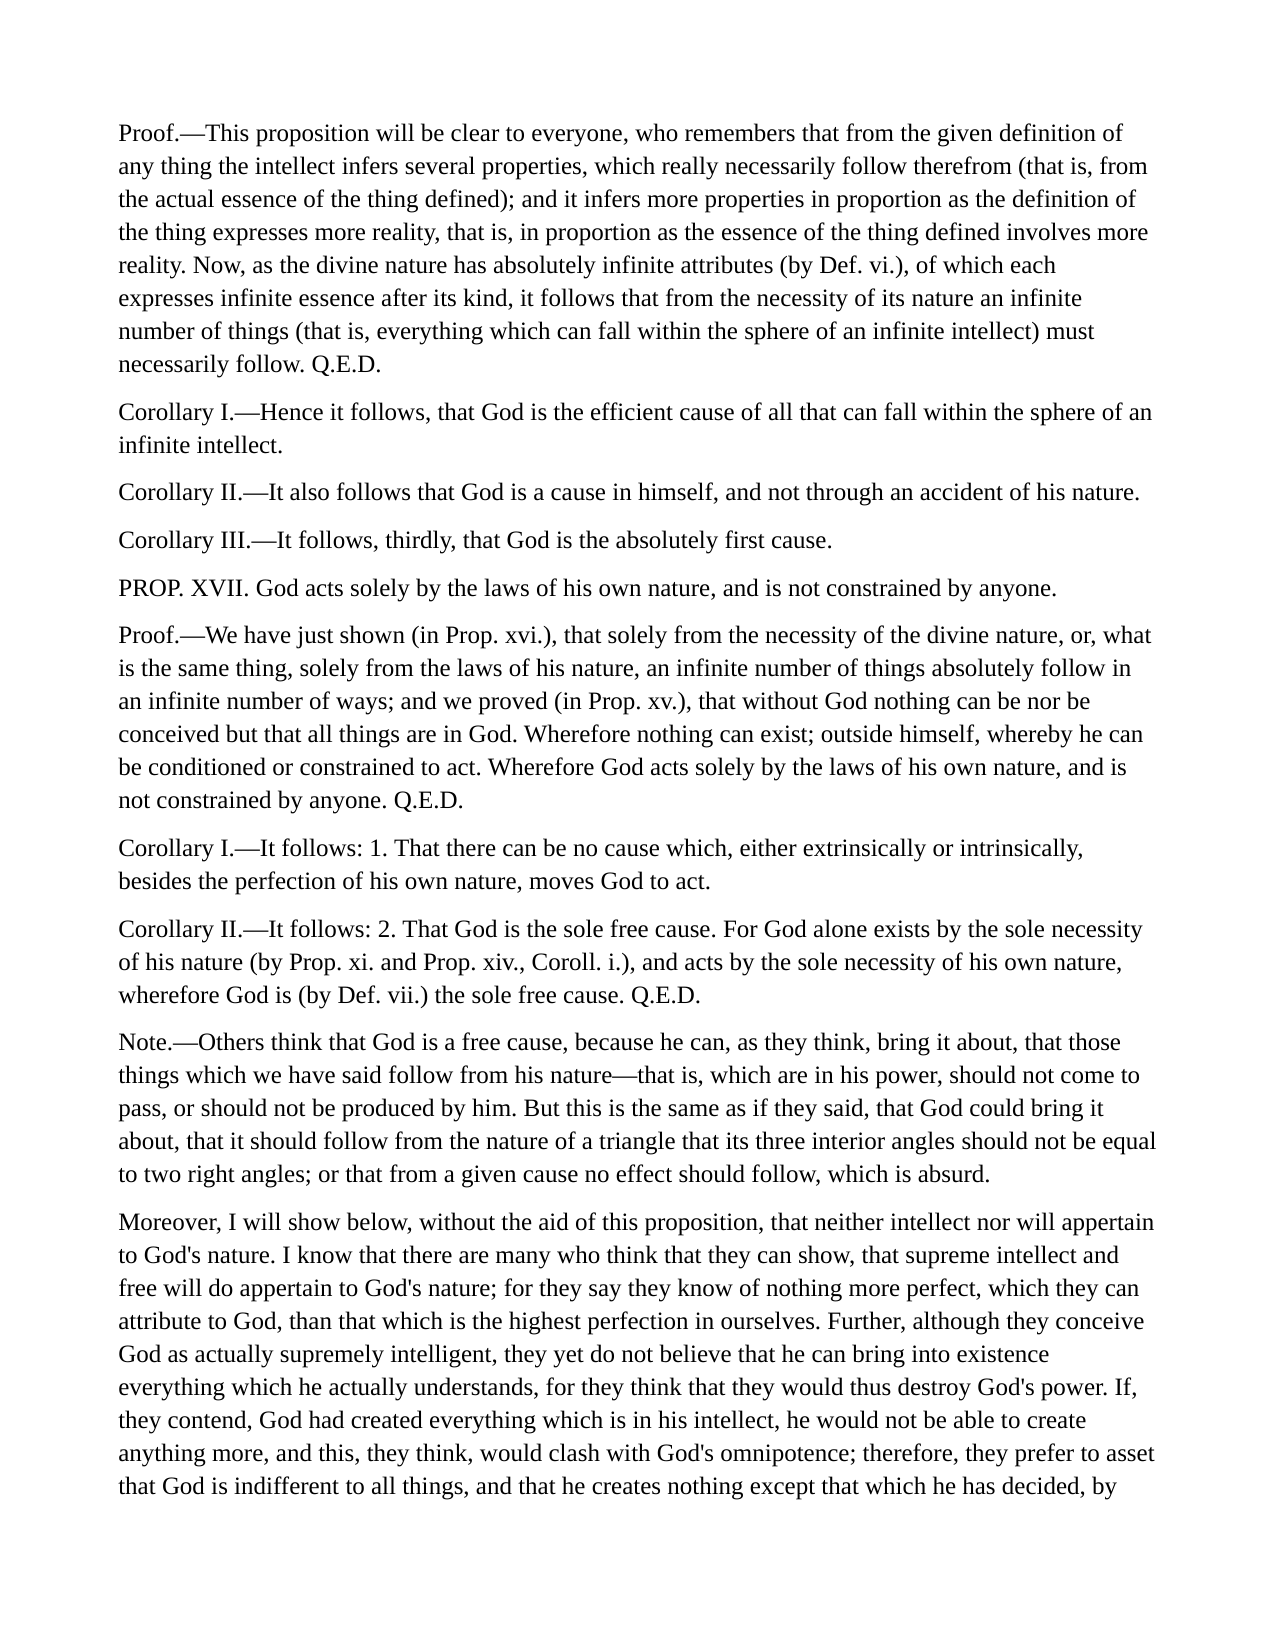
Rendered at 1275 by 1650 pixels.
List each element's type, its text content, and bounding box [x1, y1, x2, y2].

text PROP. XVII. God acts solely by the laws of his own nature, and is not constrained by anyone. [118, 573, 1157, 601]
text Corollary II.—It follows: 2. That God is the sole free cause. For God alone exists by the sole necessity of his nature (by Prop. xi. and Prop. xiv., Coroll. i.), and acts by the sole necessity of his own nature, wherefore God is (by Def. vii.) the sole free cause. Q.E.D. [118, 914, 1157, 1008]
text Corollary I.—Hence it follows, that God is the efficient cause of all that can fall within the sphere of an infinite intellect. [118, 397, 1157, 459]
text Note.—Others think that God is a free cause, because he can, as they think, bring it about, that those things which we have said follow from his nature—that is, which are in his power, should not come to pass, or should not be produced by him. But this is the same as if they said, that God could bring it about, that it should follow from the nature of a triangle that its three interior angles should not be equal to two right angles; or that from a given cause no effect should follow, which is absurd. [118, 1027, 1157, 1188]
text Proof.—This proposition will be clear to everyone, who remembers that from the given definition of any thing the intellect infers several properties, which really necessarily follow therefrom (that is, from the actual essence of the thing defined); and it infers more properties in proportion as the definition of the thing expresses more reality, that is, in proportion as the essence of the thing defined involves more reality. Now, as the divine nature has absolutely infinite attributes (by Def. vi.), of which each expresses infinite essence after its kind, it follows that from the necessity of its nature an infinite number of things (that is, everything which can fall within the sphere of an infinite intellect) must necessarily follow. Q.E.D. [118, 118, 1157, 378]
text Corollary I.—It follows: 1. That there can be no cause which, either extrinsically or intrinsically, besides the perfection of his own nature, moves God to act. [118, 833, 1157, 895]
text Corollary III.—It follows, thirdly, that God is the absolutely first cause. [118, 525, 1157, 554]
text Moreover, I will show below, without the aid of this proposition, that neither intellect nor will appertain to God's nature. I know that there are many who think that they can show, that supreme intellect and free will do appertain to God's nature; for they say they know of nothing more perfect, which they can attribute to God, than that which is the highest perfection in ourselves. Further, although they conceive God as actually supremely intelligent, they yet do not believe that he can bring into existence everything which he actually understands, for they think that they would thus destroy God's power. If, they contend, God had created everything which is in his intellect, he would not be able to create anything more, and this, they think, would clash with God's omnipotence; therefore, they prefer to asset that God is indifferent to all things, and that he creates nothing except that which he has decided, by [118, 1207, 1157, 1500]
text Proof.—We have just shown (in Prop. xvi.), that solely from the necessity of the divine nature, or, what is the same thing, solely from the laws of his nature, an infinite number of things absolutely follow in an infinite number of ways; and we proved (in Prop. xv.), that without God nothing can be nor be conceived but that all things are in God. Wherefore nothing can exist; outside himself, whereby he can be conditioned or constrained to act. Wherefore God acts solely by the laws of his own nature, and is not constrained by anyone. Q.E.D. [118, 620, 1157, 814]
text Corollary II.—It also follows that God is a cause in himself, and not through an accident of his nature. [118, 477, 1157, 506]
